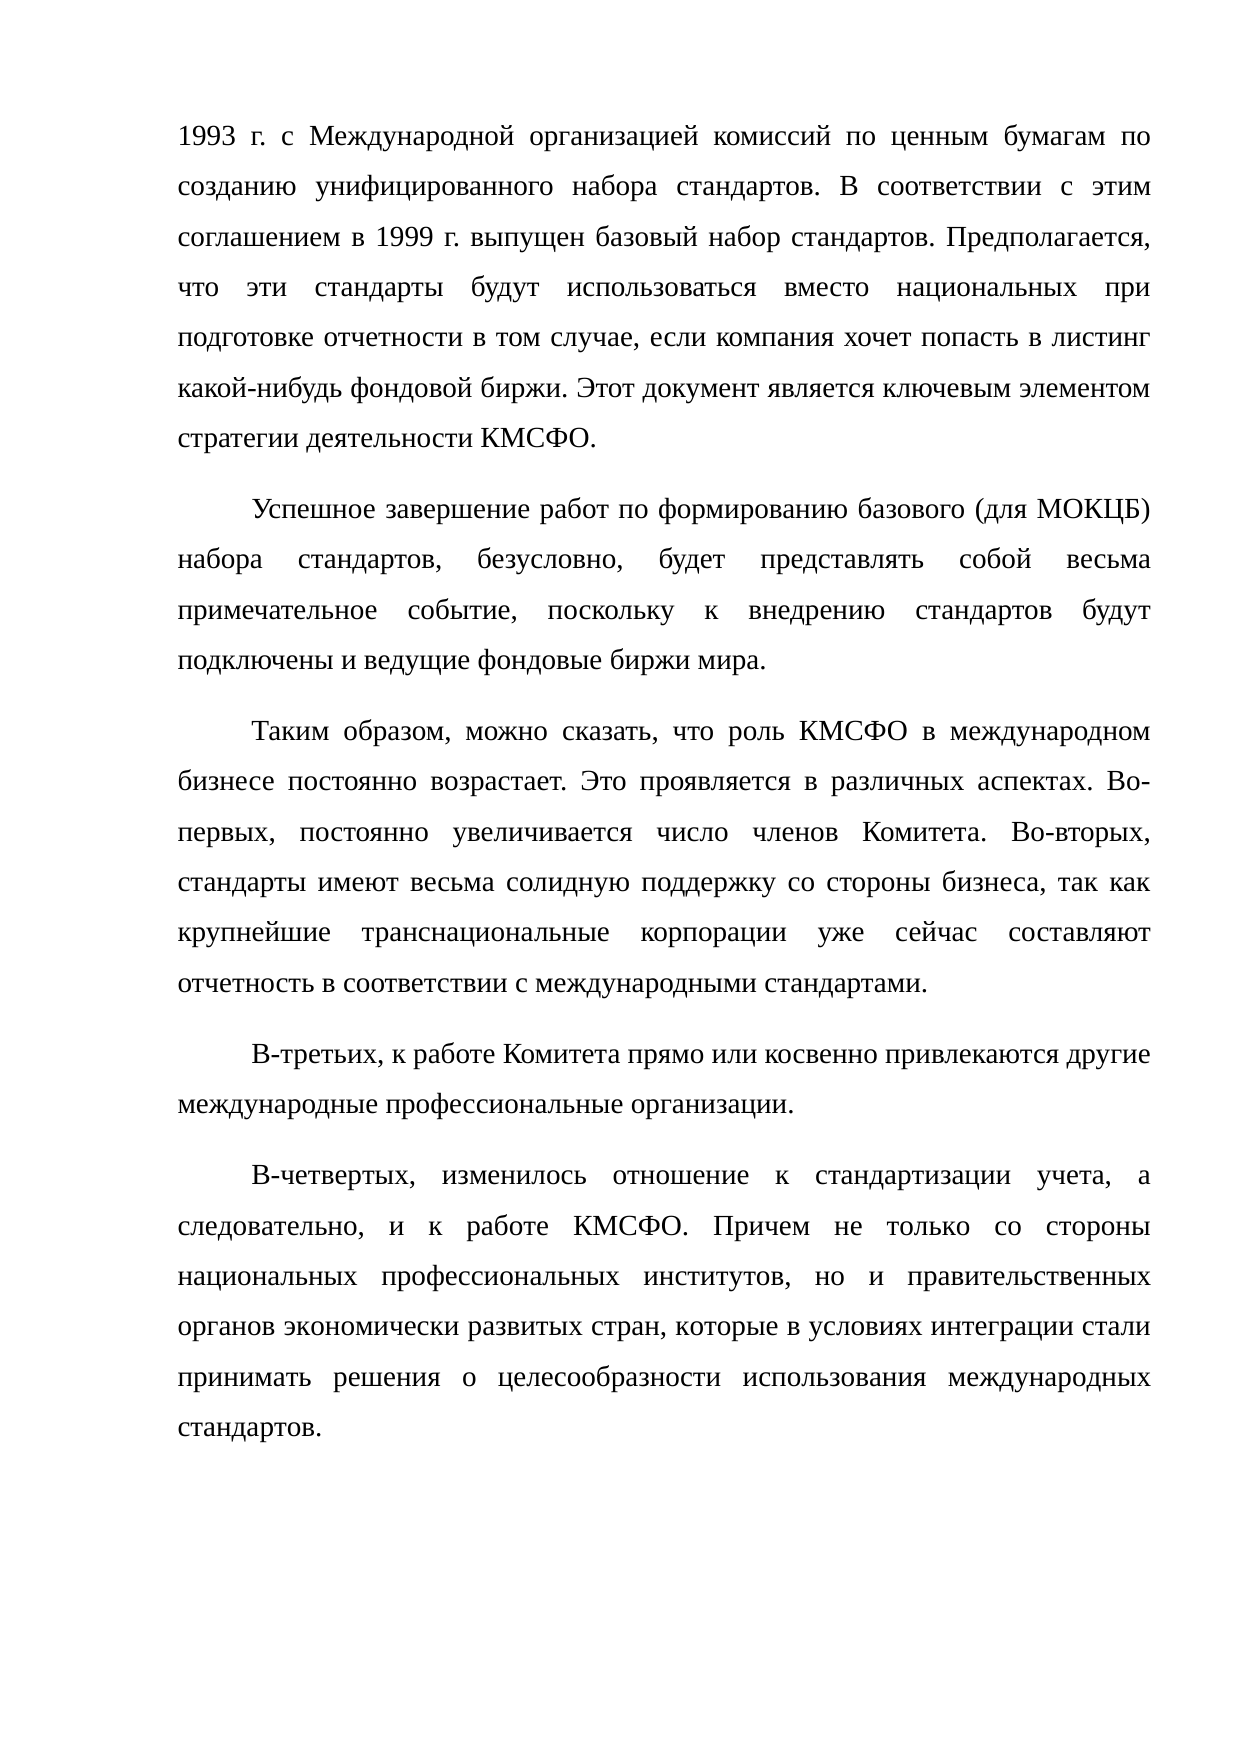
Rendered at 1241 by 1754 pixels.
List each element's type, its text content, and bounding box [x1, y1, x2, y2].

text 1993 г. с Международной организацией комиссий по ценным бумагам по созданию унифицированного набора стандартов. В соответствии с этим соглашением в 1999 г. выпущен базовый набор стандартов. Предполагается, что эти стандарты будут использоваться вместо национальных при подготовке отчетности в том случае, если компания хочет попасть в листинг какой-нибудь фондовой биржи. Этот документ является ключевым элементом стратегии деятельности КМСФО. [177, 118, 1152, 453]
text В-третьих, к работе Комитета прямо или косвенно привлекаются другие международные профессиональные организации. [177, 1036, 1152, 1120]
text Успешное завершение работ по формированию базового (для МОКЦБ) набора стандартов, безусловно, будет представлять собой весьма примечательное событие, поскольку к внедрению стандартов будут подключены и ведущие фондовые биржи мира. [177, 491, 1152, 676]
text В-четвертых, изменилось отношение к стандартизации учета, а следовательно, и к работе КМСФО. Причем не только со стороны национальных профессиональных институтов, но и правительственных органов экономически развитых стран, которые в условиях интеграции стали принимать решения о целесообразности использования международных стандартов. [177, 1157, 1152, 1442]
text Таким образом, можно сказать, что роль КМСФО в международном бизнесе постоянно возрастает. Это проявляется в различных аспектах. Во-первых, постоянно увеличивается число членов Комитета. Во-вторых, стандарты имеют весьма солидную поддержку со стороны бизнеса, так как крупнейшие транснациональные корпорации уже сейчас составляют отчетность в соответствии с международными стандартами. [177, 713, 1152, 998]
